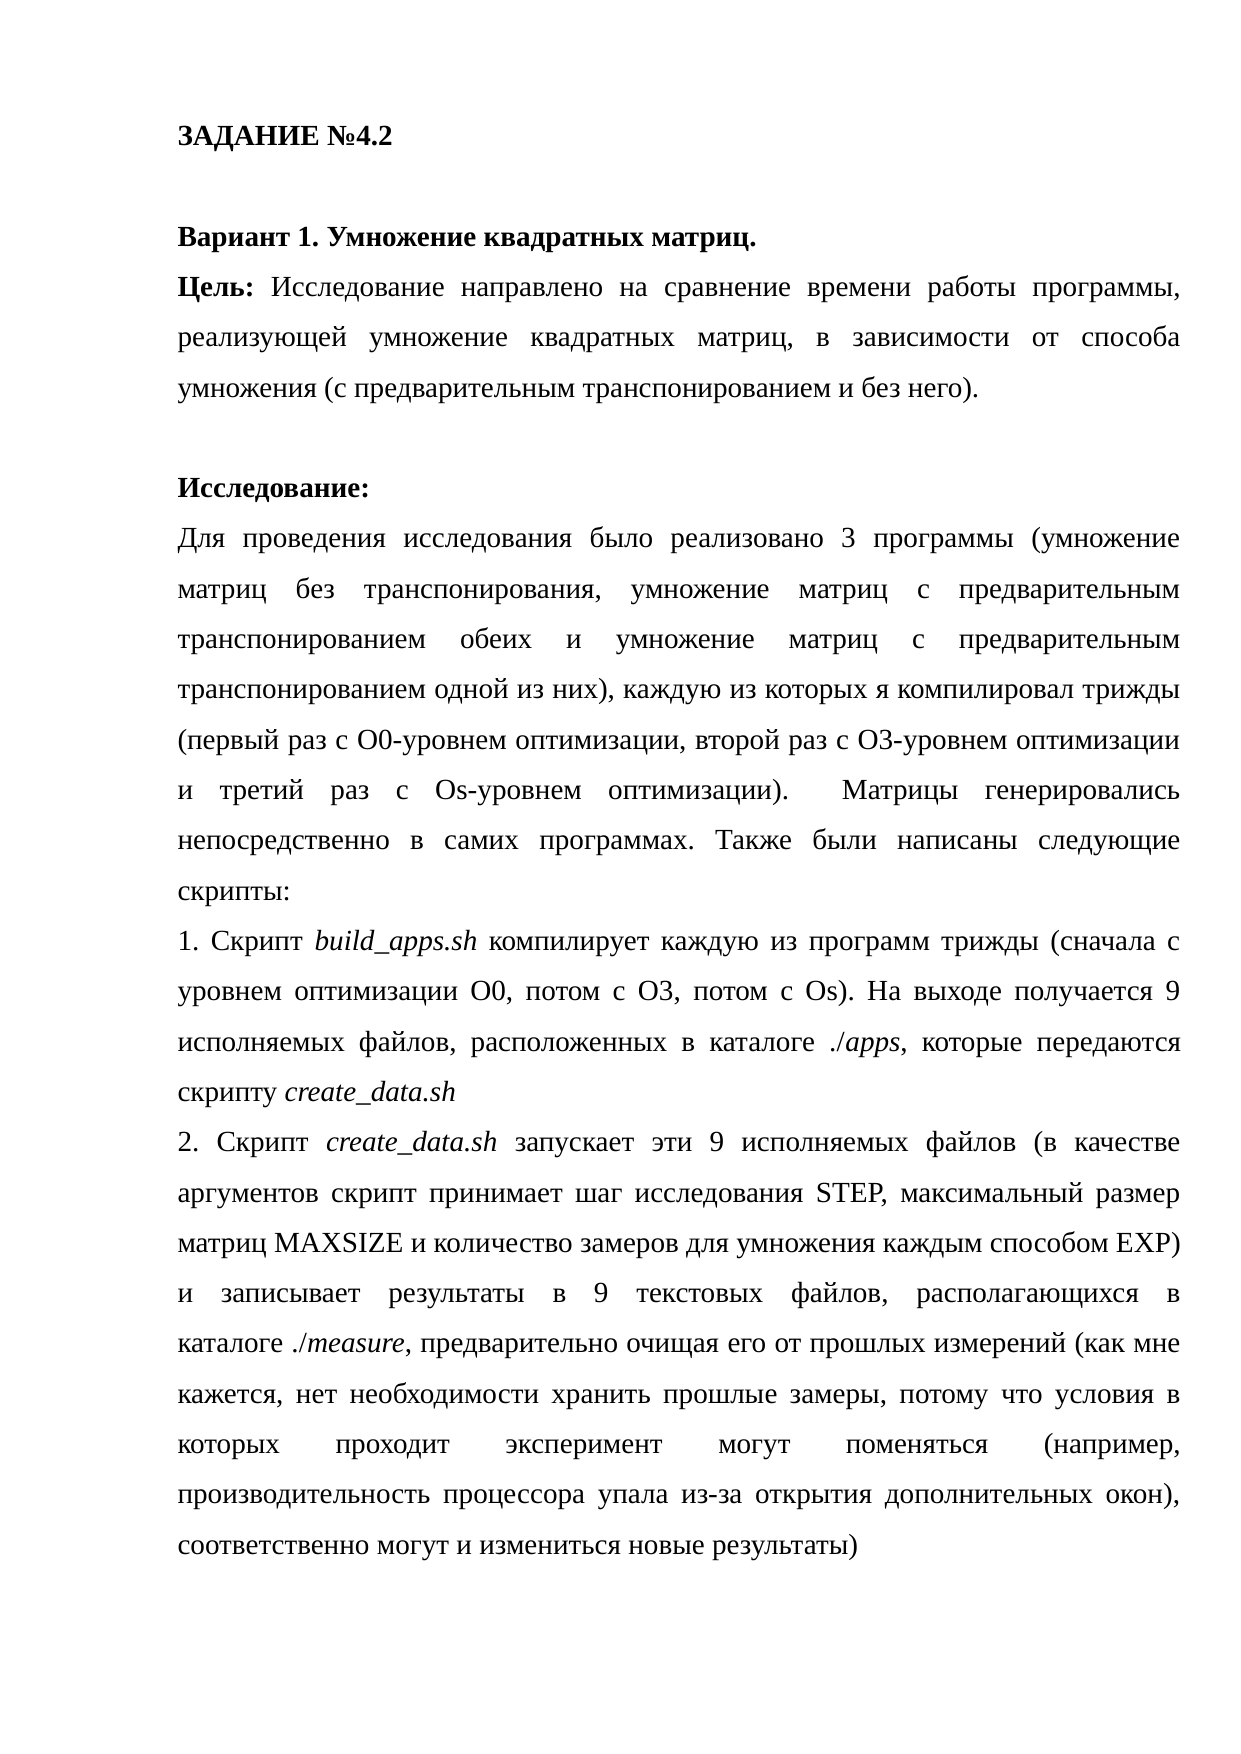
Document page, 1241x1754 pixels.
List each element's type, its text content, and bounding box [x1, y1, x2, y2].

text Цель: Исследование направлено на сравнение времени работы программы, реализующей умножение квадратных матриц, в зависимости от способа умножения (с предварительным транспонированием и без него). [177, 269, 1181, 403]
text ЗАДАНИЕ №4.2 [177, 118, 1181, 152]
text Для проведения исследования было реализовано 3 программы (умножение матриц без транспонирования, умножение матриц с предварительным транспонированием обеих и умножение матриц с предварительным транспонированием одной из них), каждую из которых я компилировал трижды (первый раз с О0-уровнем оптимизации, второй раз с О3-уровнем оптимизации и третий раз с Os-уровнем оптимизации). Матрицы генерировались непосредственно в самих программах. Также были написаны следующие скрипты: 1. Скрипт build_apps.sh компилирует каждую из программ трижды (сначала с уровнем оптимизации O0, потом с O3, потом с Os). На выходе получается 9 исполняемых файлов, расположенных в каталоге ./apps, которые передаются скрипту create_data.sh [177, 521, 1181, 1108]
text Вариант 1. Умножение квадратных матриц. [177, 219, 1181, 252]
text Исследование: [177, 470, 1181, 504]
text 2. Скрипт create_data.sh запускает эти 9 исполняемых файлов (в качестве аргументов скрипт принимает шаг исследования STEP, максимальный размер матриц MAXSIZE и количество замеров для умножения каждым способом EXP) и записывает результаты в 9 текстовых файлов, располагающихся в каталоге ./measure, предварительно очищая его от прошлых измерений (как мне кажется, нет необходимости хранить прошлые замеры, потому что условия в которых проходит эксперимент могут поменяться (например, производительность процессора упала из-за открытия дополнительных окон), соответственно могут и измениться новые результаты) [177, 1124, 1181, 1560]
